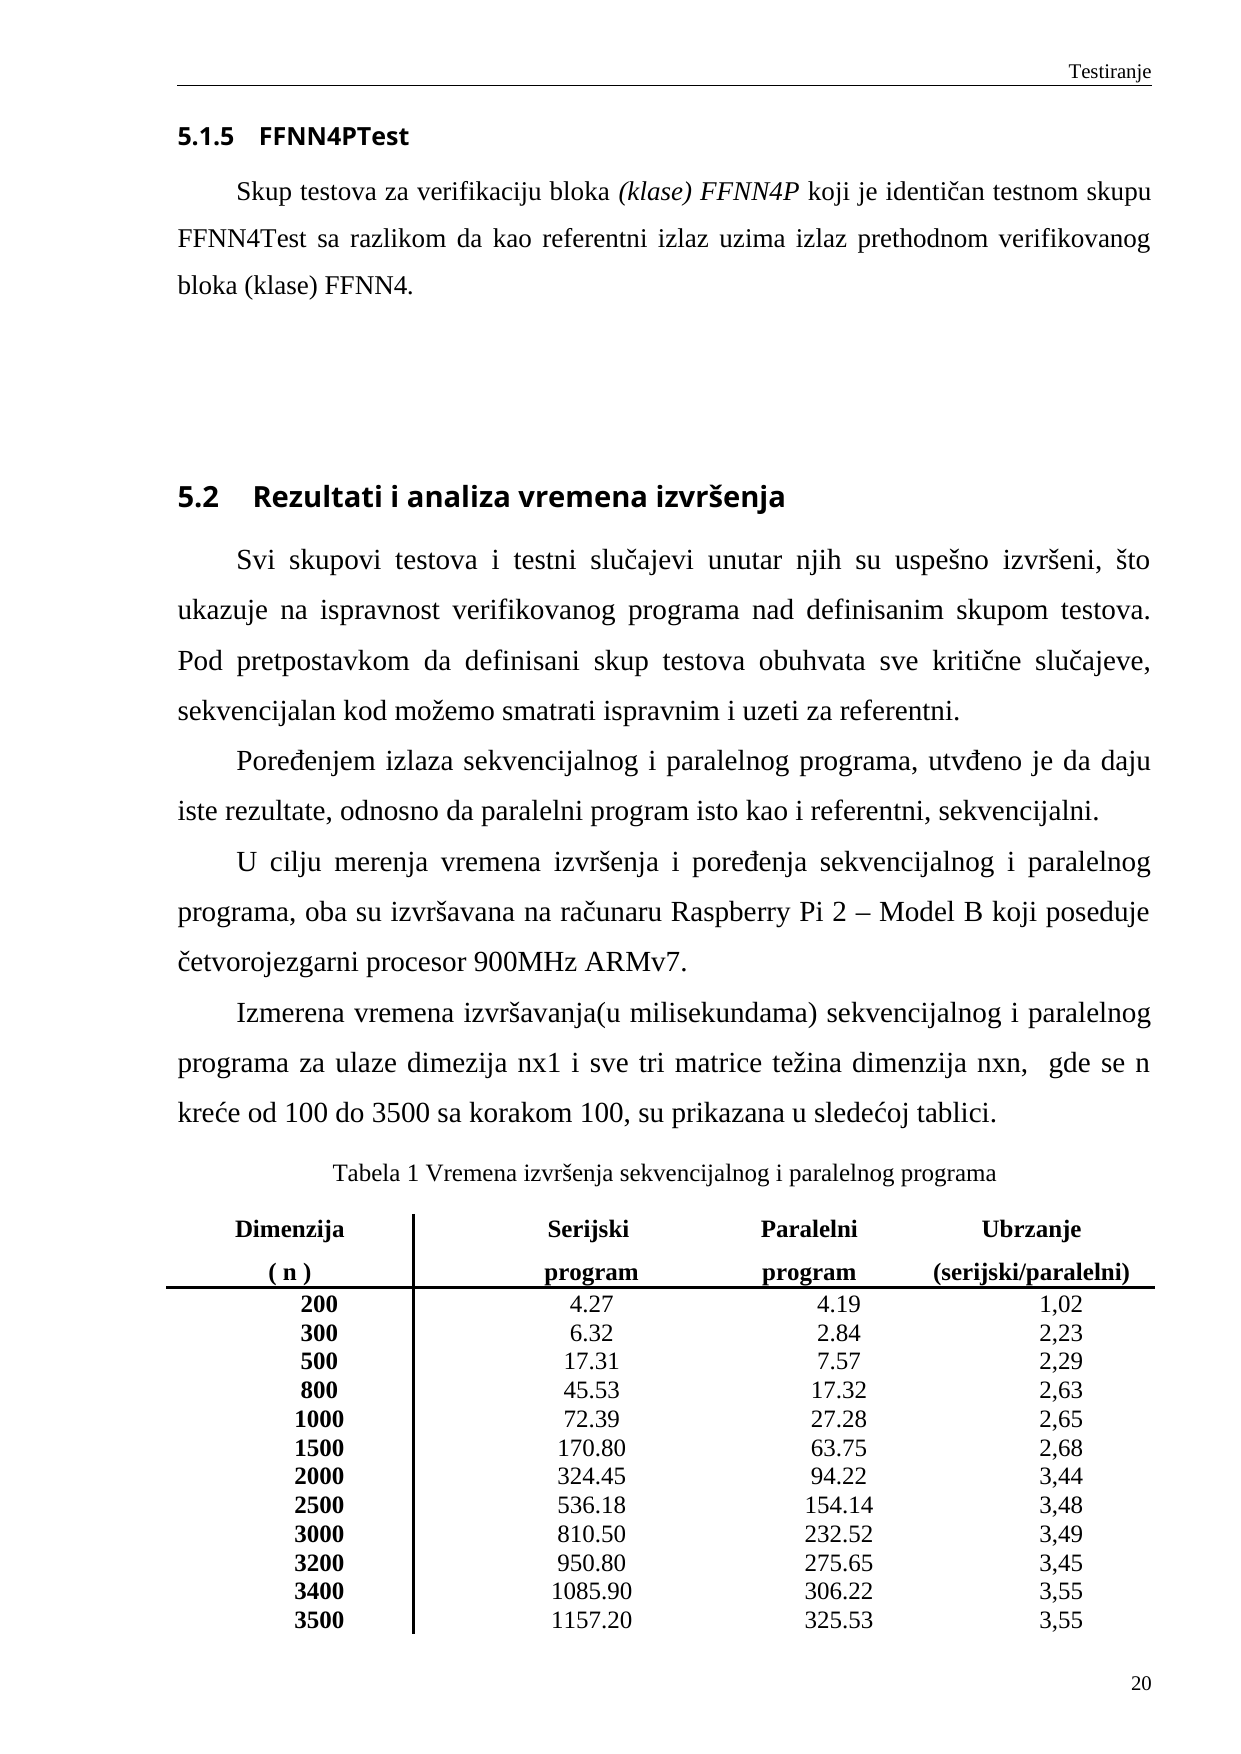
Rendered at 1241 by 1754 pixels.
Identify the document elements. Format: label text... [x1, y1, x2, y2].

table_cell 1085.90 [415, 1576, 710, 1605]
table_cell 45.53 [415, 1375, 710, 1404]
table_cell 324.45 [415, 1461, 710, 1490]
table_cell 2,63 [908, 1375, 1155, 1404]
table_cell 3200 [166, 1548, 412, 1576]
table_cell 3400 [166, 1576, 412, 1605]
table_cell 6.32 [415, 1318, 710, 1346]
table_cell 2.84 [710, 1318, 908, 1346]
table_cell 810.50 [415, 1519, 710, 1548]
table_header Dimenzija ( n ) [166, 1214, 412, 1286]
table_cell 3,44 [908, 1461, 1155, 1490]
table_cell 2000 [166, 1461, 412, 1490]
text Skup testova za verifikaciju bloka (klase) FFNN4P koji je identičan testnom skupu FFNN4Test sa razlikom da kao referentni izlaz uzima izlaz prethodnom verifikovanog bloka (klase) FFNN4. [177, 175, 1152, 300]
table_cell 500 [166, 1346, 412, 1375]
table_cell 2,29 [908, 1346, 1155, 1375]
table_cell 7.57 [710, 1346, 908, 1375]
table_header Ubrzanje (serijski/paralelni) [908, 1214, 1155, 1286]
table_cell 4.19 [710, 1289, 908, 1318]
table_cell 3,55 [908, 1576, 1155, 1605]
table_cell 17.32 [710, 1375, 908, 1404]
table_cell 800 [166, 1375, 412, 1404]
table_cell 950.80 [415, 1548, 710, 1576]
table_cell 94.22 [710, 1461, 908, 1490]
table_cell 1500 [166, 1433, 412, 1461]
table_cell 3,49 [908, 1519, 1155, 1548]
table_cell 1,02 [908, 1289, 1155, 1318]
table_cell 3,45 [908, 1548, 1155, 1576]
table_cell 2,23 [908, 1318, 1155, 1346]
subtitle FFNN4PTest [177, 118, 1152, 152]
table_cell 154.14 [710, 1490, 908, 1519]
table_cell 2,65 [908, 1404, 1155, 1433]
table_cell 1000 [166, 1404, 412, 1433]
table_header Paralelni program [710, 1214, 908, 1286]
table_cell 200 [166, 1289, 412, 1318]
table_cell 3500 [166, 1605, 412, 1634]
text U cilju merenja vremena izvršenja i poređenja sekvencijalnog i paralelnog programa, oba su izvršavana na računaru Raspberry Pi 2 – Model B koji poseduje četvorojezgarni procesor 900MHz ARMv7. [177, 844, 1152, 978]
table_cell 170.80 [415, 1433, 710, 1461]
table_header Serijski program [415, 1214, 710, 1286]
subtitle Rezultati i analiza vremena izvršenja [177, 476, 1152, 516]
table_cell 232.52 [710, 1519, 908, 1548]
table_cell 275.65 [710, 1548, 908, 1576]
table_cell 2500 [166, 1490, 412, 1519]
table_cell 2,68 [908, 1433, 1155, 1461]
table_cell 536.18 [415, 1490, 710, 1519]
table_cell 3,55 [908, 1605, 1155, 1634]
table_cell 63.75 [710, 1433, 908, 1461]
table_cell 4.27 [415, 1289, 710, 1318]
table_cell 17.31 [415, 1346, 710, 1375]
text Poređenjem izlaza sekvencijalnog i paralelnog programa, utvđeno je da daju iste rezultate, odnosno da paralelni program isto kao i referentni, sekvencijalni. [177, 743, 1152, 827]
table_cell 3000 [166, 1519, 412, 1548]
table_cell 3,48 [908, 1490, 1155, 1519]
table_cell 306.22 [710, 1576, 908, 1605]
table_cell 1157.20 [415, 1605, 710, 1634]
text Svi skupovi testova i testni slučajevi unutar njih su uspešno izvršeni, što ukazuje na ispravnost verifikovanog programa nad definisanim skupom testova. Pod pretpostavkom da definisani skup testova obuhvata sve kritične slučajeve, sekvencijalan kod možemo smatrati ispravnim i uzeti za referentni. [177, 542, 1152, 726]
table_cell 27.28 [710, 1404, 908, 1433]
table_cell 72.39 [415, 1404, 710, 1433]
text Izmerena vremena izvršavanja(u milisekundama) sekvencijalnog i paralelnog programa za ulaze dimezija nx1 i sve tri matrice težina dimenzija nxn, gde se n kreće od 100 do 3500 sa korakom 100, su prikazana u sledećoj tablici. [177, 995, 1152, 1129]
table_cell 300 [166, 1318, 412, 1346]
table_cell 325.53 [710, 1605, 908, 1634]
text Tabela 1 Vremena izvršenja sekvencijalnog i paralelnog programa [177, 1158, 1152, 1187]
